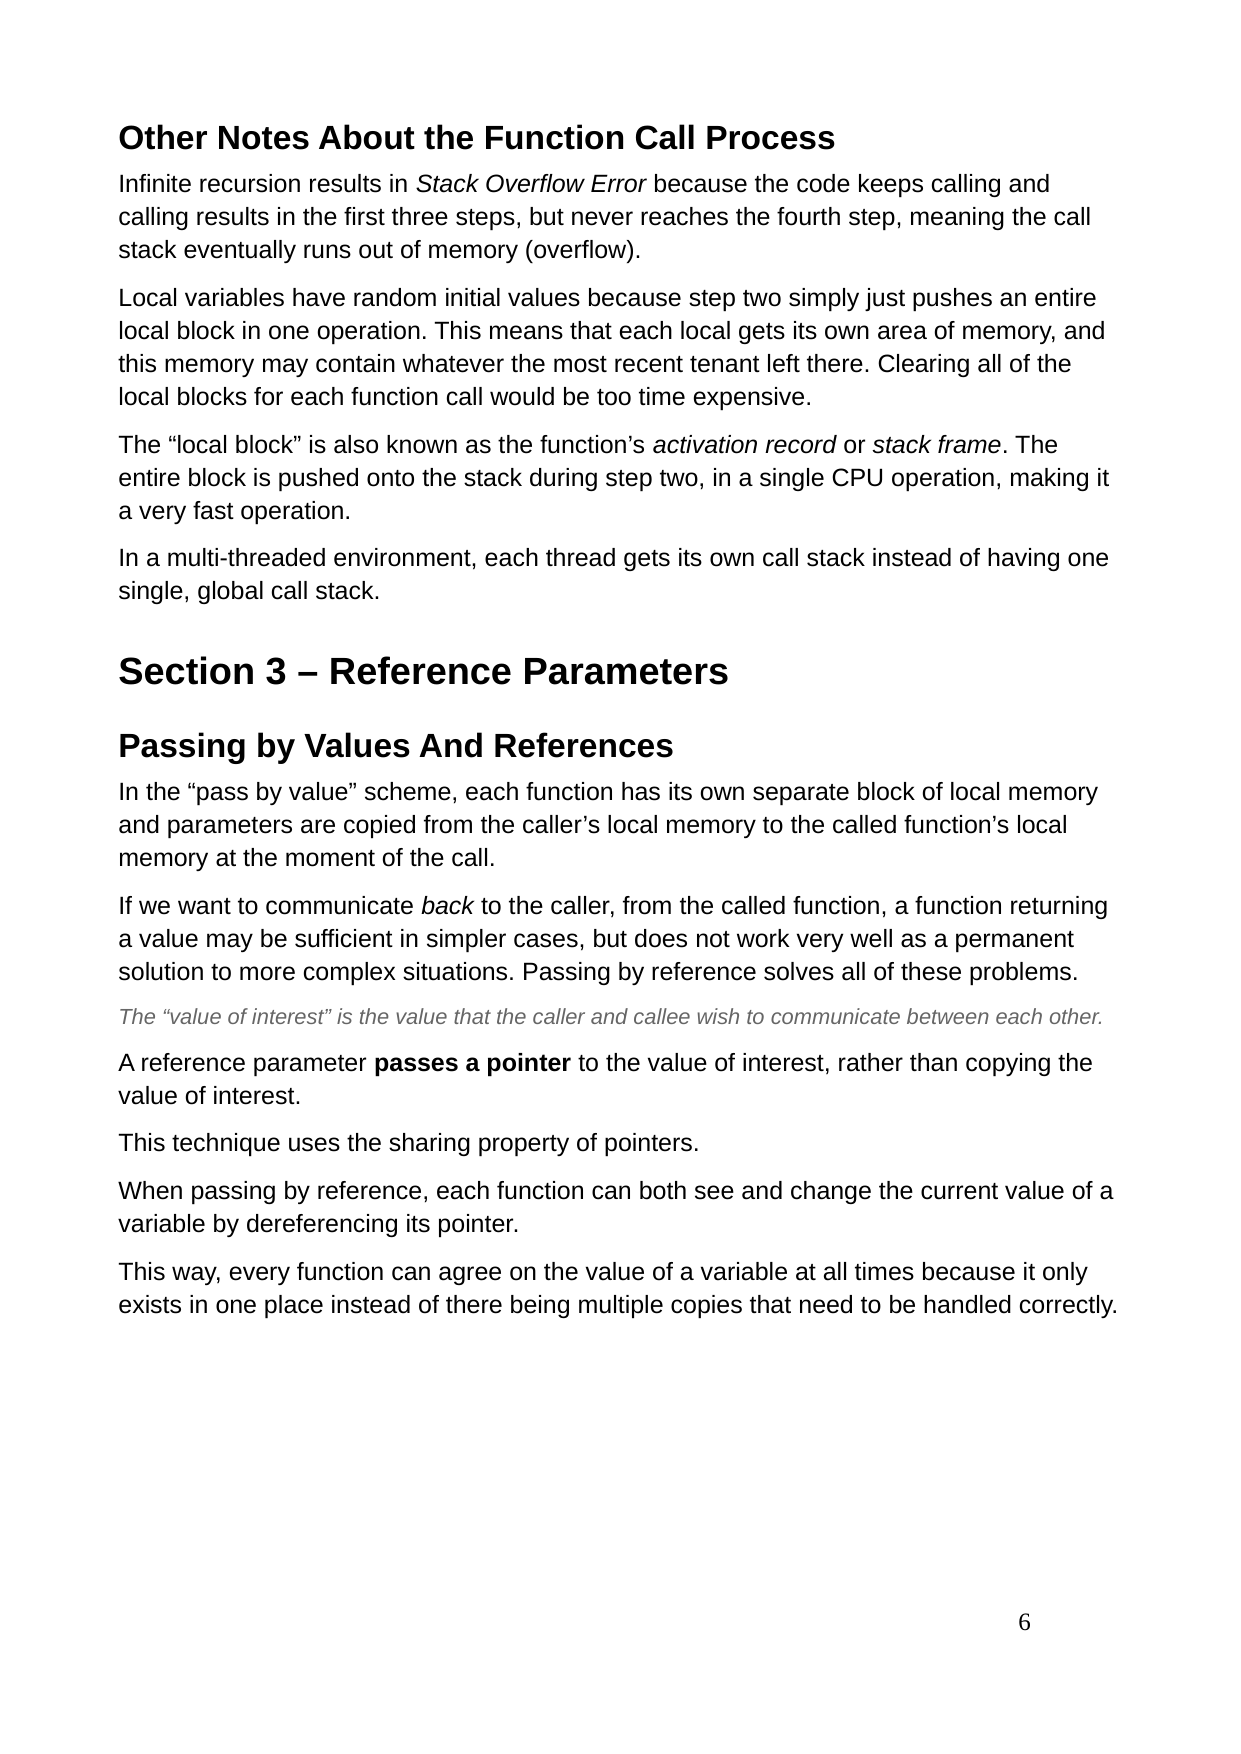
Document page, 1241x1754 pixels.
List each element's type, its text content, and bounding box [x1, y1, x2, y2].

text If we want to communicate back to the caller, from the called function, a function returning a value may be sufficient in simpler cases, but does not work very well as a permanent solution to more complex situations. Passing by reference solves all of these problems. [118, 891, 1122, 985]
subtitle Section 3 – Reference Parameters [118, 649, 1122, 692]
text The “value of interest” is the value that the caller and callee wish to communicate between each other. [118, 1004, 1122, 1029]
text A reference parameter passes a pointer to the value of interest, rather than copying the value of interest. [118, 1048, 1122, 1109]
text This way, every function can agree on the value of a variable at all times because it only exists in one place instead of there being multiple copies that need to be handled correctly. [118, 1257, 1122, 1318]
text This technique uses the sharing property of pointers. [118, 1128, 1122, 1157]
subtitle Other Notes About the Function Call Process [118, 118, 1122, 157]
subtitle Passing by Values And References [118, 726, 1122, 764]
text The “local block” is also known as the function’s activation record or stack frame. The entire block is pushed onto the stack during step two, in a single CPU operation, making it a very fast operation. [118, 429, 1122, 524]
text Local variables have random initial values because step two simply just pushes an entire local block in one operation. This means that each local gets its own area of memory, and this memory may contain whatever the most recent tenant left there. Clearing all of the local blocks for each function call would be too time expensive. [118, 283, 1122, 411]
text In the “pass by value” scheme, each function has its own separate block of local memory and parameters are copied from the caller’s local memory to the called function’s local memory at the moment of the call. [118, 777, 1122, 872]
text In a multi-threaded environment, each thread gets its own call stack instead of having one single, global call stack. [118, 543, 1122, 605]
text When passing by reference, each function can both see and change the current value of a variable by dereferencing its pointer. [118, 1176, 1122, 1238]
text Infinite recursion results in Stack Overflow Error because the code keeps calling and calling results in the first three steps, but never reaches the fourth step, meaning the call stack eventually runs out of memory (overflow). [118, 169, 1122, 264]
